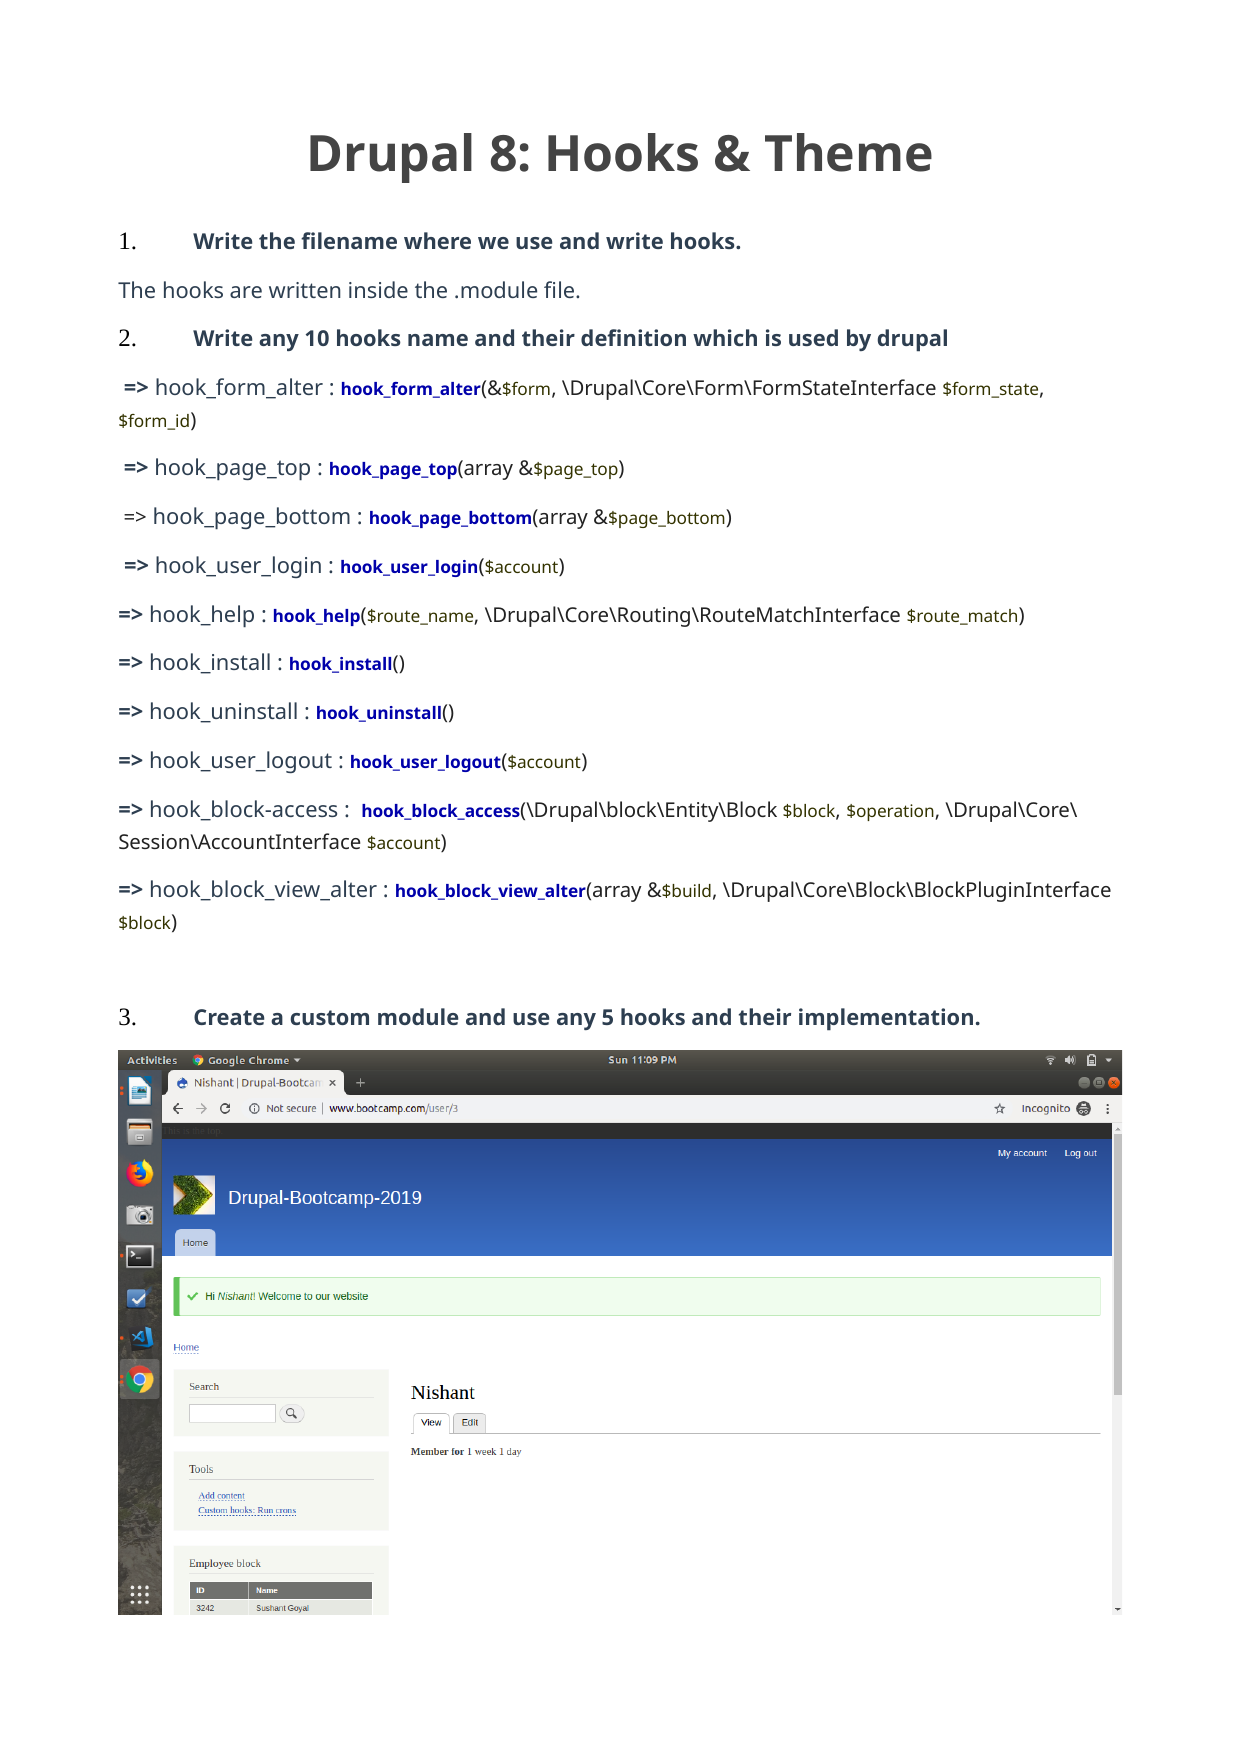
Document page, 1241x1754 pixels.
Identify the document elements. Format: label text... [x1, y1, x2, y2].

list => hook_help : hook_help($route_name, \Drupal\Core\Routing\RouteMatchInterface $route_match) [118, 599, 1122, 628]
list => hook_uninstall : hook_uninstall() [118, 696, 1122, 726]
list => hook_install : hook_install() [118, 647, 1122, 677]
list => hook_block-access : hook_block_access(\Drupal\block\Entity\Block $block, $operation, \Drupal\Core\Session\AccountInterface $account) [118, 794, 1122, 855]
text Drupal 8: Hooks & Theme [118, 118, 1122, 186]
list The hooks are written inside the .module file. [118, 275, 1122, 304]
list => hook_form_alter : hook_form_alter(&$form, \Drupal\Core\Form\FormStateInterface $form_state, $form_id) [118, 372, 1122, 434]
list => hook_page_top : hook_page_top(array &$page_top) [118, 452, 1122, 482]
list => hook_block_view_alter : hook_block_view_alter(array &$build, \Drupal\Core\Block\BlockPluginInterface $block) [118, 874, 1122, 935]
list => hook_user_logout : hook_user_logout($account) [118, 745, 1122, 775]
list => hook_page_bottom : hook_page_bottom(array &$page_bottom) [118, 501, 1122, 531]
list Create a custom module and use any 5 hooks and their implementation. [118, 1002, 1122, 1031]
list Write any 10 hooks name and their definition which is used by drupal [118, 323, 1122, 353]
list => hook_user_login : hook_user_login($account) [118, 550, 1122, 580]
list Write the filename where we use and write hooks. [118, 226, 1122, 256]
picture [118, 1050, 1123, 1615]
